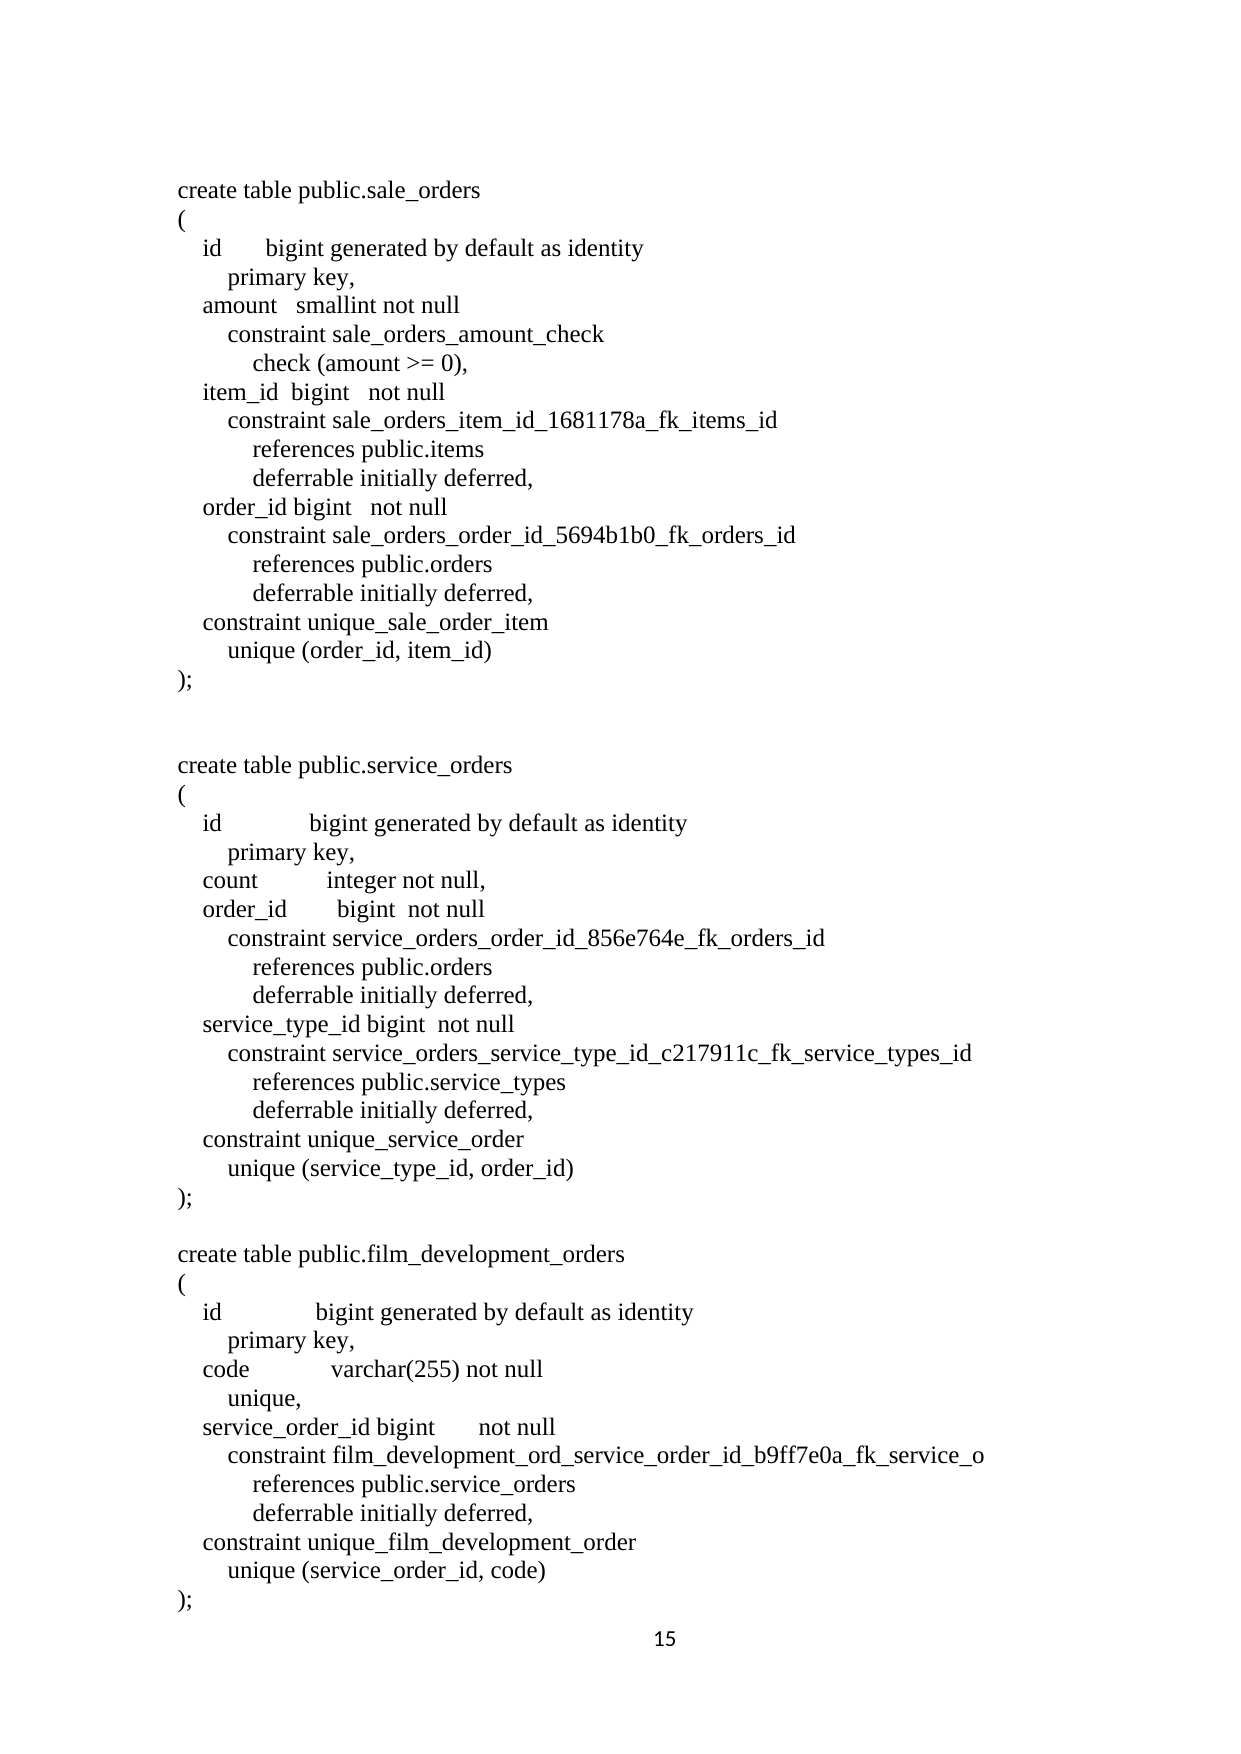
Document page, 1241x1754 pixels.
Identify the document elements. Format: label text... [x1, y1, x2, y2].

text ); [177, 1182, 1152, 1211]
text ( [177, 204, 1152, 233]
text deferrable initially deferred, [177, 463, 1152, 492]
text id bigint generated by default as identity [177, 233, 1152, 262]
text constraint unique_film_development_order [177, 1527, 1152, 1556]
text constraint service_orders_service_type_id_c217911c_fk_service_types_id [177, 1038, 1152, 1067]
text ( [177, 779, 1152, 808]
text references public.service_orders [177, 1469, 1152, 1498]
text count integer not null, [177, 866, 1152, 894]
text order_id bigint not null [177, 894, 1152, 923]
text id bigint generated by default as identity [177, 808, 1152, 837]
text ( [177, 1268, 1152, 1297]
text check (amount >= 0), [177, 348, 1152, 377]
text primary key, [177, 1326, 1152, 1354]
text references public.orders [177, 952, 1152, 981]
text constraint sale_orders_amount_check [177, 319, 1152, 348]
text primary key, [177, 837, 1152, 866]
text create table public.film_development_orders [177, 1239, 1152, 1268]
text deferrable initially deferred, [177, 981, 1152, 1009]
text references public.items [177, 434, 1152, 463]
text constraint sale_orders_order_id_5694b1b0_fk_orders_id [177, 521, 1152, 549]
text deferrable initially deferred, [177, 1096, 1152, 1124]
text constraint sale_orders_item_id_1681178a_fk_items_id [177, 406, 1152, 434]
text unique, [177, 1383, 1152, 1412]
text deferrable initially deferred, [177, 1498, 1152, 1527]
text primary key, [177, 262, 1152, 291]
text references public.service_types [177, 1067, 1152, 1096]
text ); [177, 1584, 1152, 1613]
text unique (service_order_id, code) [177, 1556, 1152, 1584]
text create table public.service_orders [177, 751, 1152, 779]
text service_type_id bigint not null [177, 1009, 1152, 1038]
text id bigint generated by default as identity [177, 1297, 1152, 1326]
text unique (order_id, item_id) [177, 636, 1152, 664]
text service_order_id bigint not null [177, 1412, 1152, 1441]
text deferrable initially deferred, [177, 578, 1152, 607]
text references public.orders [177, 549, 1152, 578]
text item_id bigint not null [177, 377, 1152, 406]
text amount smallint not null [177, 291, 1152, 319]
text constraint film_development_ord_service_order_id_b9ff7e0a_fk_service_o [177, 1441, 1152, 1469]
text constraint unique_sale_order_item [177, 607, 1152, 636]
text create table public.sale_orders [177, 176, 1152, 204]
text constraint service_orders_order_id_856e764e_fk_orders_id [177, 923, 1152, 952]
text constraint unique_service_order [177, 1124, 1152, 1153]
text ); [177, 664, 1152, 693]
text code varchar(255) not null [177, 1354, 1152, 1383]
text order_id bigint not null [177, 492, 1152, 521]
text unique (service_type_id, order_id) [177, 1153, 1152, 1182]
